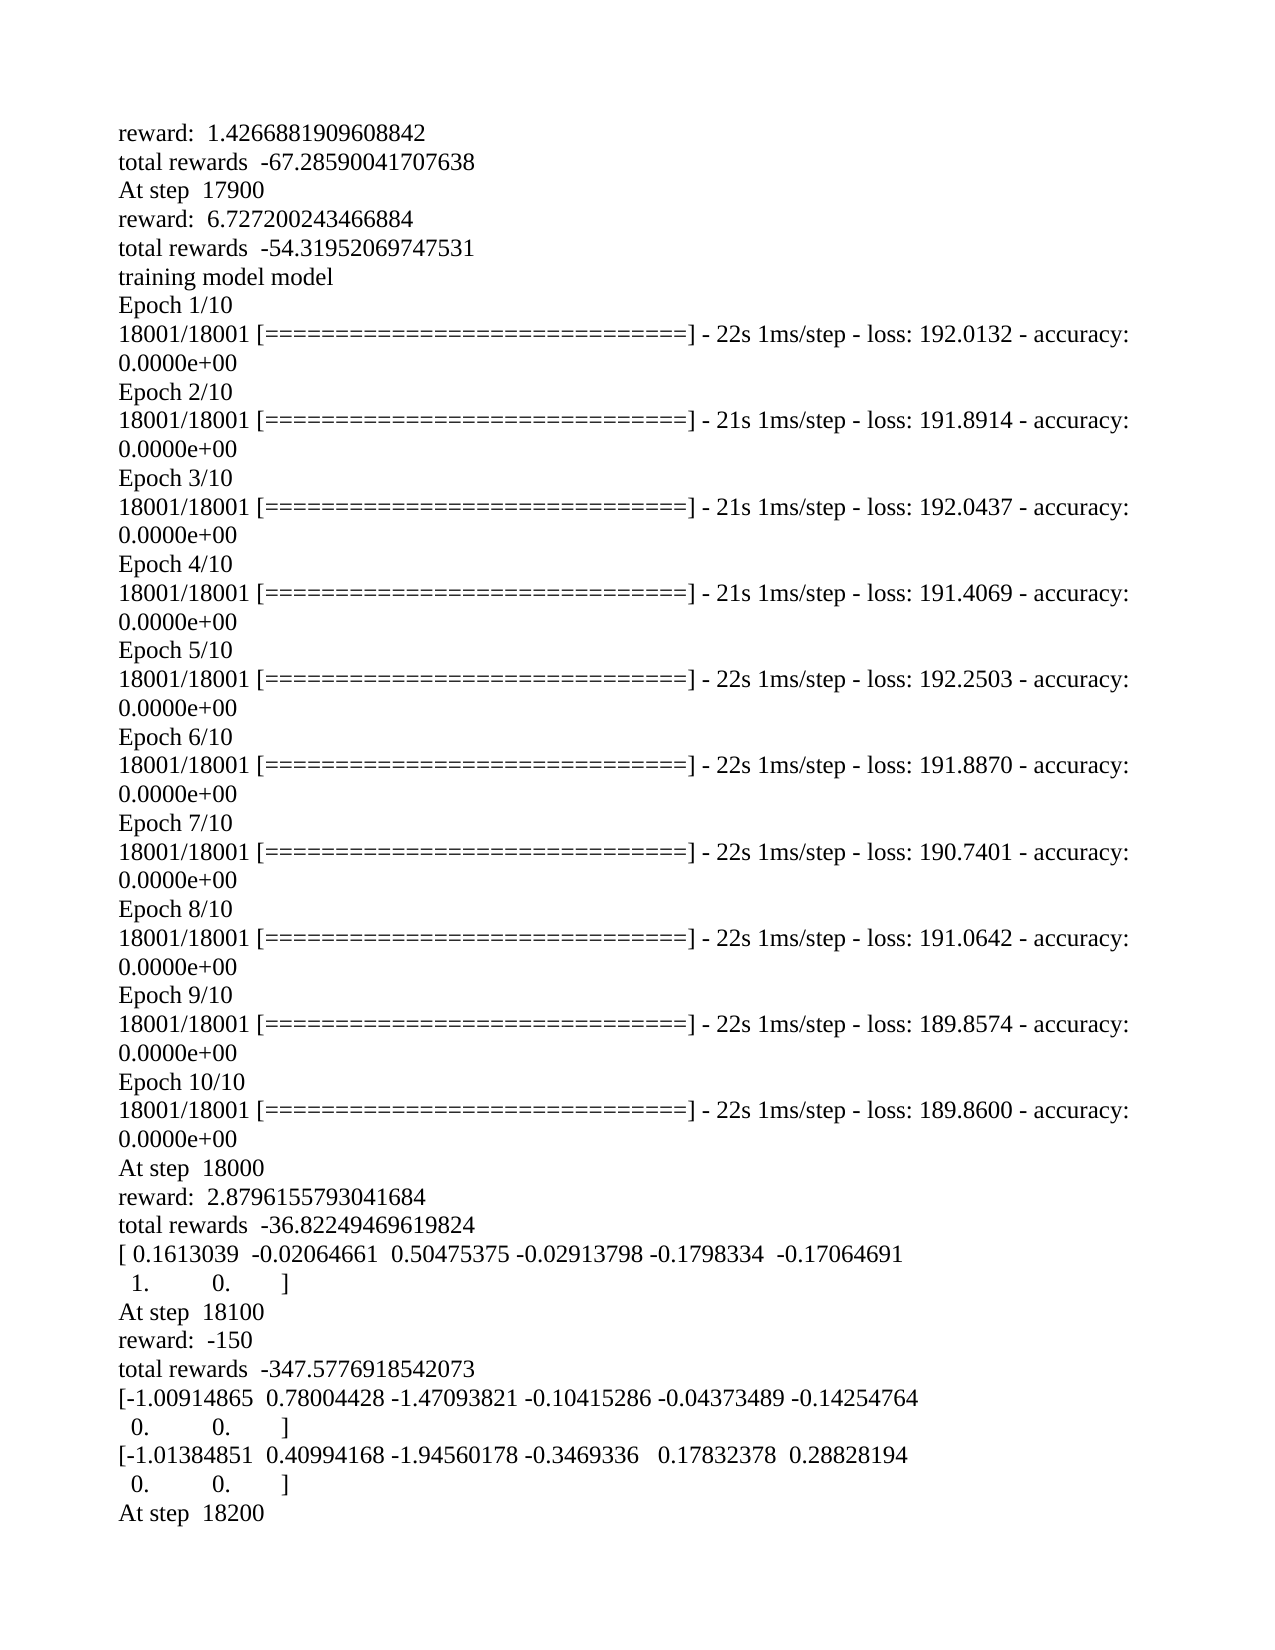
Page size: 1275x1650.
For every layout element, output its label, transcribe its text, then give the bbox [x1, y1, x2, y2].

text 18001/18001 [==============================] - 22s 1ms/step - loss: 189.8600 - accuracy: 0.0000e+00 [118, 1096, 1157, 1153]
text reward: 6.727200243466884 [118, 204, 1157, 233]
text total rewards -67.28590041707638 [118, 147, 1157, 176]
text training model model [118, 262, 1157, 291]
text [ 0.1613039 -0.02064661 0.50475375 -0.02913798 -0.1798334 -0.17064691 [118, 1239, 1157, 1268]
text reward: -150 [118, 1326, 1157, 1354]
text 18001/18001 [==============================] - 22s 1ms/step - loss: 192.2503 - accuracy: 0.0000e+00 [118, 664, 1157, 722]
text 18001/18001 [==============================] - 21s 1ms/step - loss: 192.0437 - accuracy: 0.0000e+00 [118, 492, 1157, 549]
text Epoch 2/10 [118, 377, 1157, 406]
text 18001/18001 [==============================] - 21s 1ms/step - loss: 191.4069 - accuracy: 0.0000e+00 [118, 578, 1157, 636]
text Epoch 10/10 [118, 1067, 1157, 1096]
text reward: 1.4266881909608842 [118, 118, 1157, 147]
text Epoch 8/10 [118, 894, 1157, 923]
text [-1.00914865 0.78004428 -1.47093821 -0.10415286 -0.04373489 -0.14254764 [118, 1383, 1157, 1412]
text 18001/18001 [==============================] - 22s 1ms/step - loss: 189.8574 - accuracy: 0.0000e+00 [118, 1009, 1157, 1067]
text Epoch 7/10 [118, 808, 1157, 837]
text At step 18200 [118, 1498, 1157, 1527]
text Epoch 4/10 [118, 549, 1157, 578]
text Epoch 3/10 [118, 463, 1157, 492]
text 18001/18001 [==============================] - 22s 1ms/step - loss: 192.0132 - accuracy: 0.0000e+00 [118, 319, 1157, 377]
text total rewards -347.5776918542073 [118, 1354, 1157, 1383]
text reward: 2.8796155793041684 [118, 1182, 1157, 1211]
text Epoch 1/10 [118, 291, 1157, 319]
text Epoch 5/10 [118, 636, 1157, 664]
text Epoch 6/10 [118, 722, 1157, 751]
text 18001/18001 [==============================] - 22s 1ms/step - loss: 191.8870 - accuracy: 0.0000e+00 [118, 751, 1157, 808]
text At step 18100 [118, 1297, 1157, 1326]
text total rewards -54.31952069747531 [118, 233, 1157, 262]
text total rewards -36.82249469619824 [118, 1211, 1157, 1239]
text 18001/18001 [==============================] - 21s 1ms/step - loss: 191.8914 - accuracy: 0.0000e+00 [118, 406, 1157, 463]
text 18001/18001 [==============================] - 22s 1ms/step - loss: 191.0642 - accuracy: 0.0000e+00 [118, 923, 1157, 981]
text 0. 0. ] [118, 1412, 1157, 1441]
text 1. 0. ] [118, 1268, 1157, 1297]
text 18001/18001 [==============================] - 22s 1ms/step - loss: 190.7401 - accuracy: 0.0000e+00 [118, 837, 1157, 894]
text [-1.01384851 0.40994168 -1.94560178 -0.3469336 0.17832378 0.28828194 [118, 1441, 1157, 1469]
text At step 17900 [118, 176, 1157, 204]
text Epoch 9/10 [118, 981, 1157, 1009]
text At step 18000 [118, 1153, 1157, 1182]
text 0. 0. ] [118, 1469, 1157, 1498]
